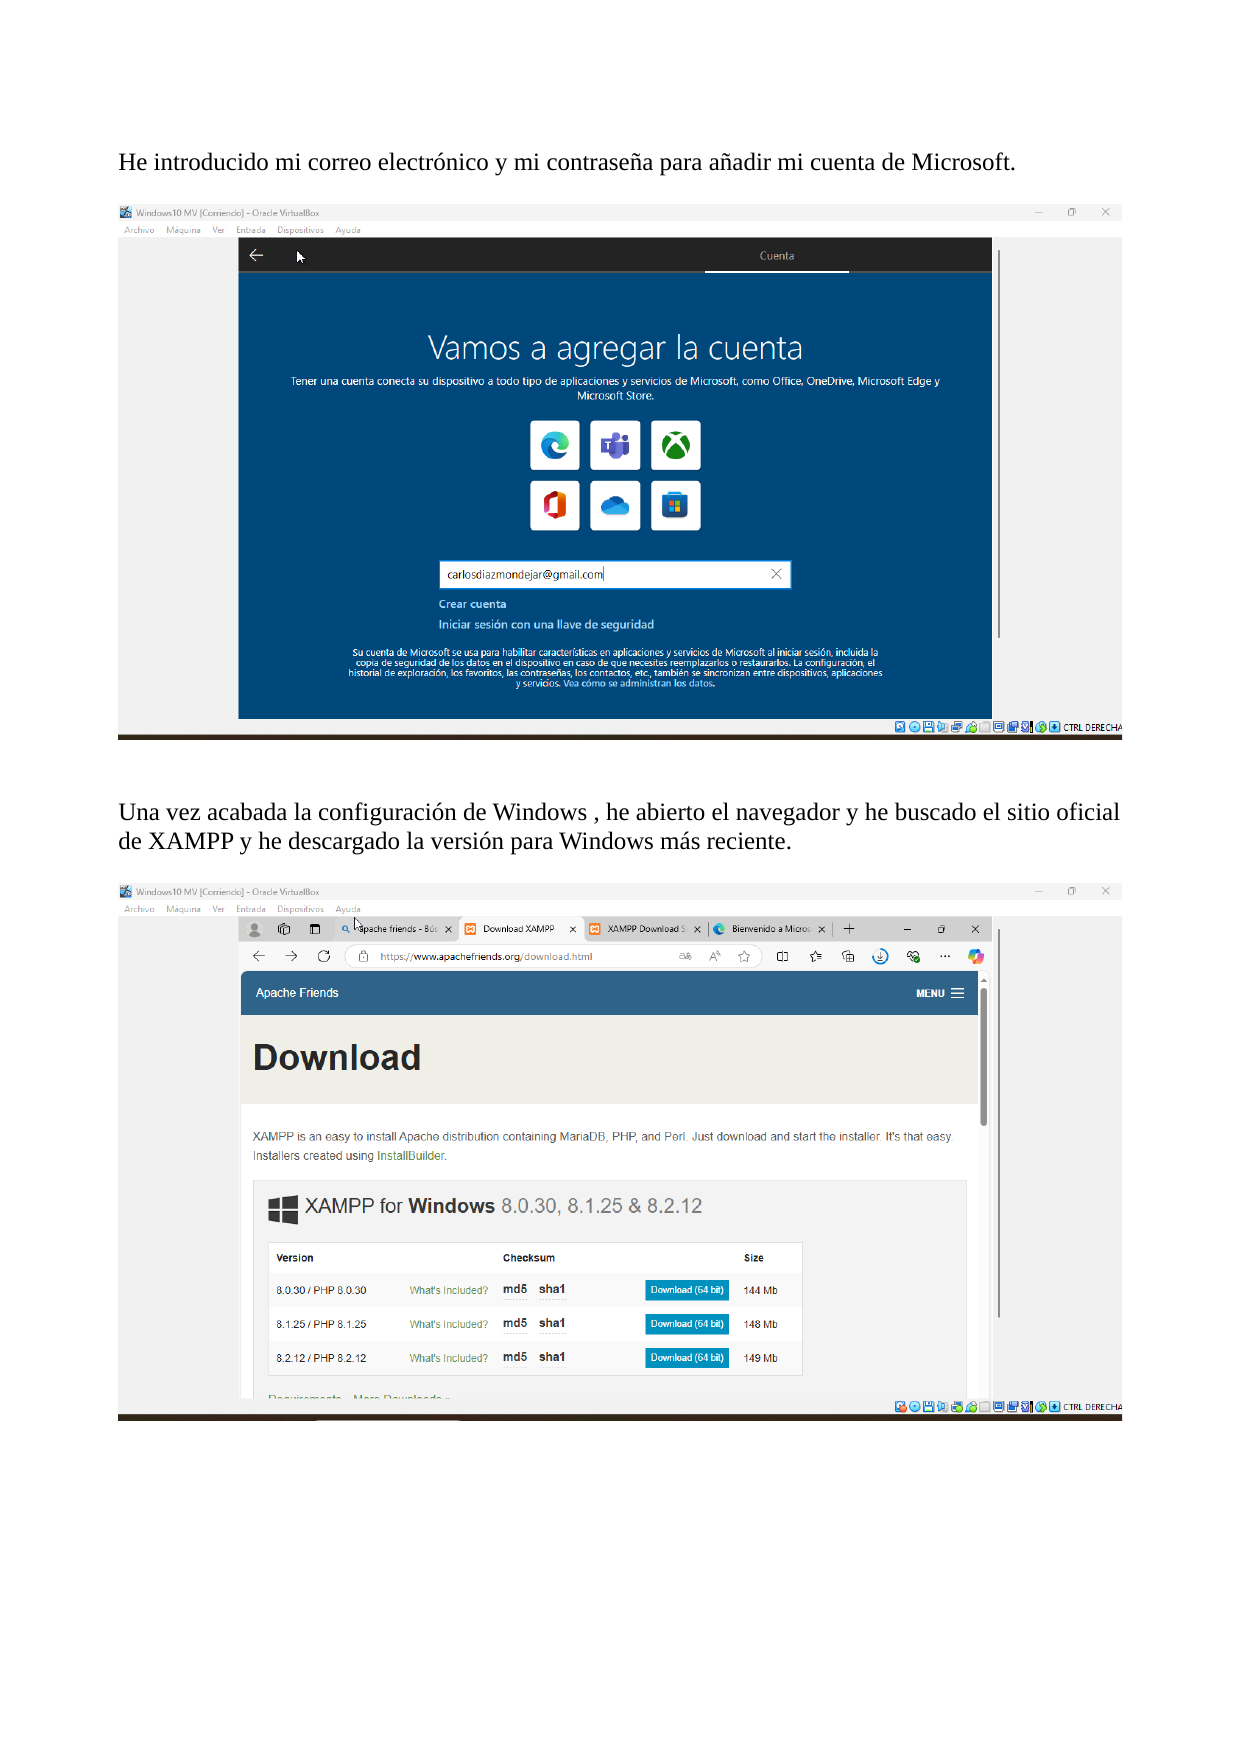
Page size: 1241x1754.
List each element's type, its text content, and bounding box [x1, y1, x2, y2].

picture [118, 883, 1123, 1421]
picture [118, 204, 1123, 740]
text He introducido mi correo electrónico y mi contraseña para añadir mi cuenta de Microsoft. [118, 147, 1122, 176]
text Una vez acabada la configuración de Windows , he abierto el navegador y he buscado el sitio oficial de XAMPP y he descargado la versión para Windows más reciente. [118, 797, 1122, 855]
